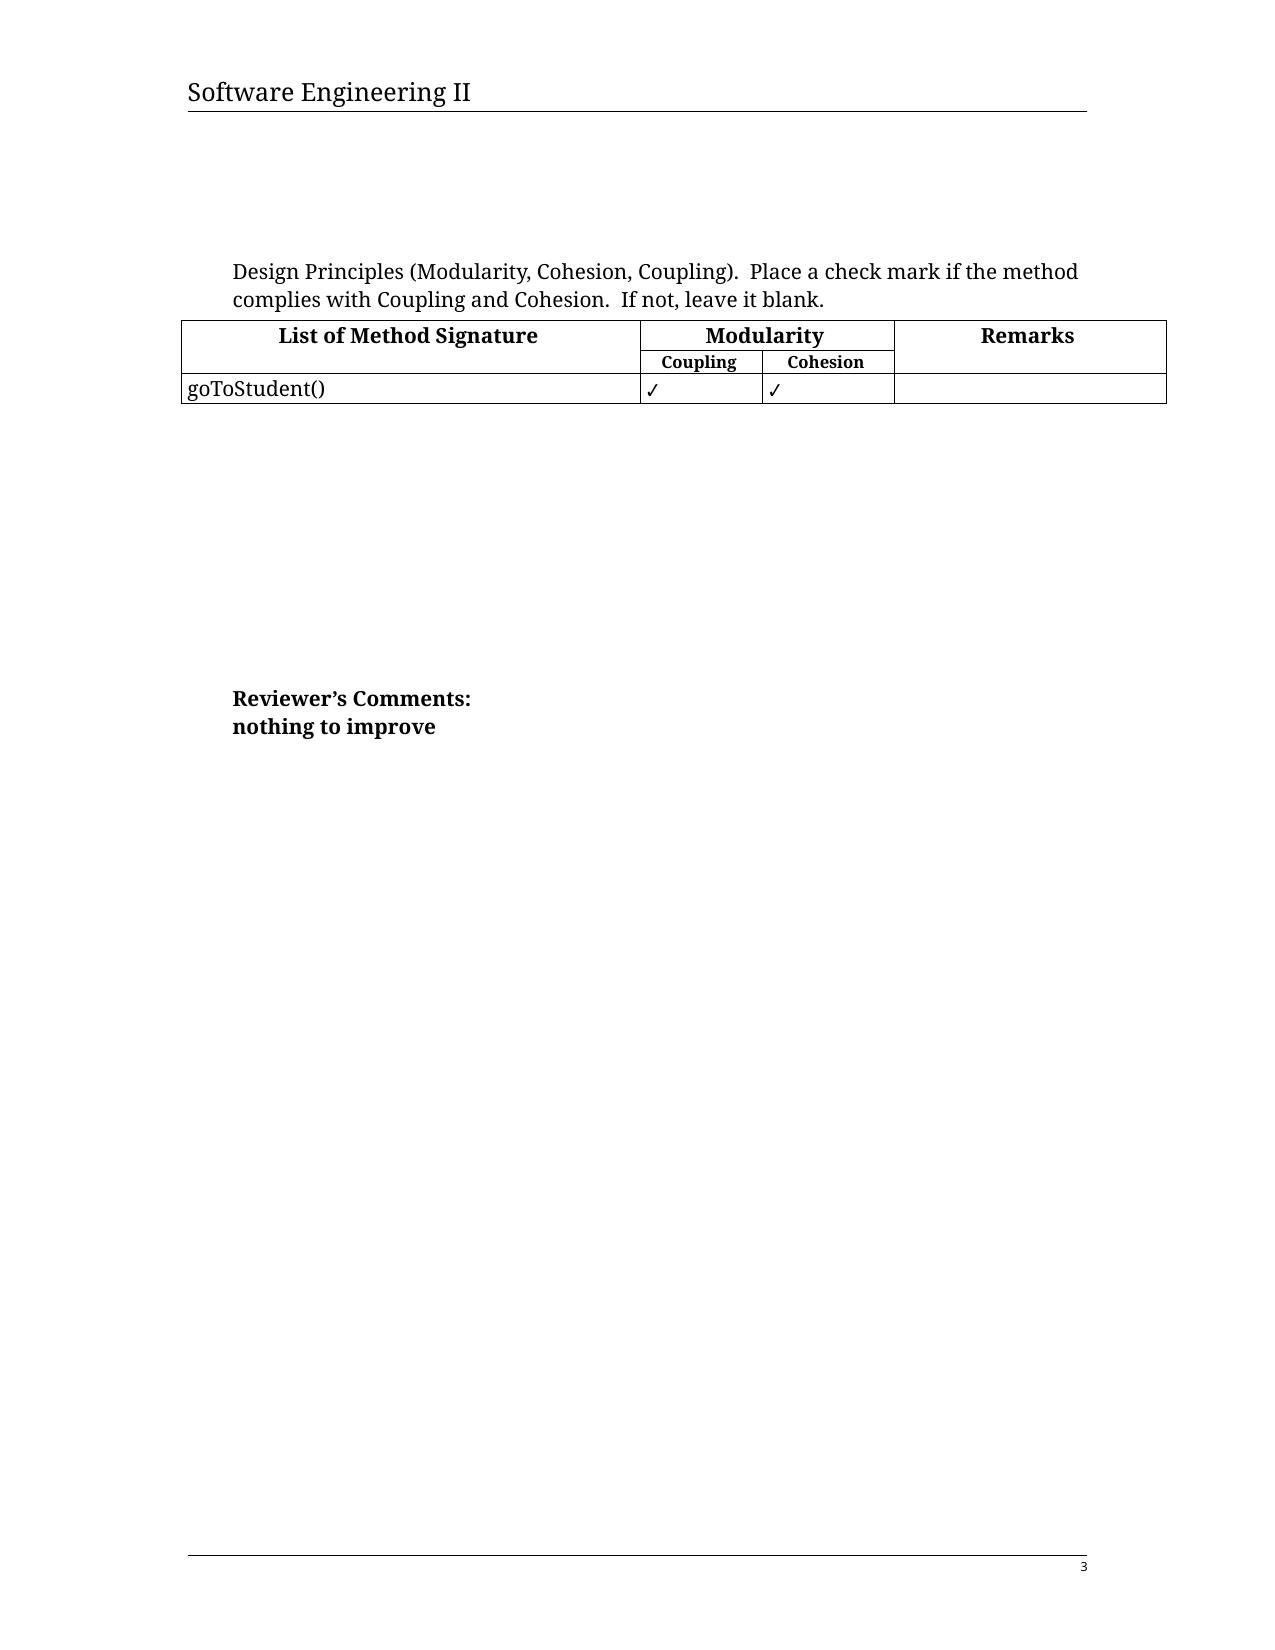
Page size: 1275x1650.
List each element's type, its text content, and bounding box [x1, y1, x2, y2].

table_cell Cohesion [763, 351, 894, 373]
table_header Remarks [895, 321, 1166, 373]
subtitle Reviewer’s Comments: nothing to improve [187, 684, 1087, 741]
table_cell Coupling [641, 351, 762, 373]
table_cell goToStudent() [182, 374, 640, 403]
table_cell ✔ [763, 374, 894, 403]
table_header List of Method Signature [182, 321, 640, 373]
table_header Modularity [641, 321, 894, 349]
subtitle Design Principles (Modularity, Cohesion, Coupling). Place a check mark if the method complies with Coupling and Cohesion. If not, leave it blank. [187, 257, 1087, 314]
table_cell [895, 374, 1166, 403]
table_cell ✔ [641, 374, 762, 403]
